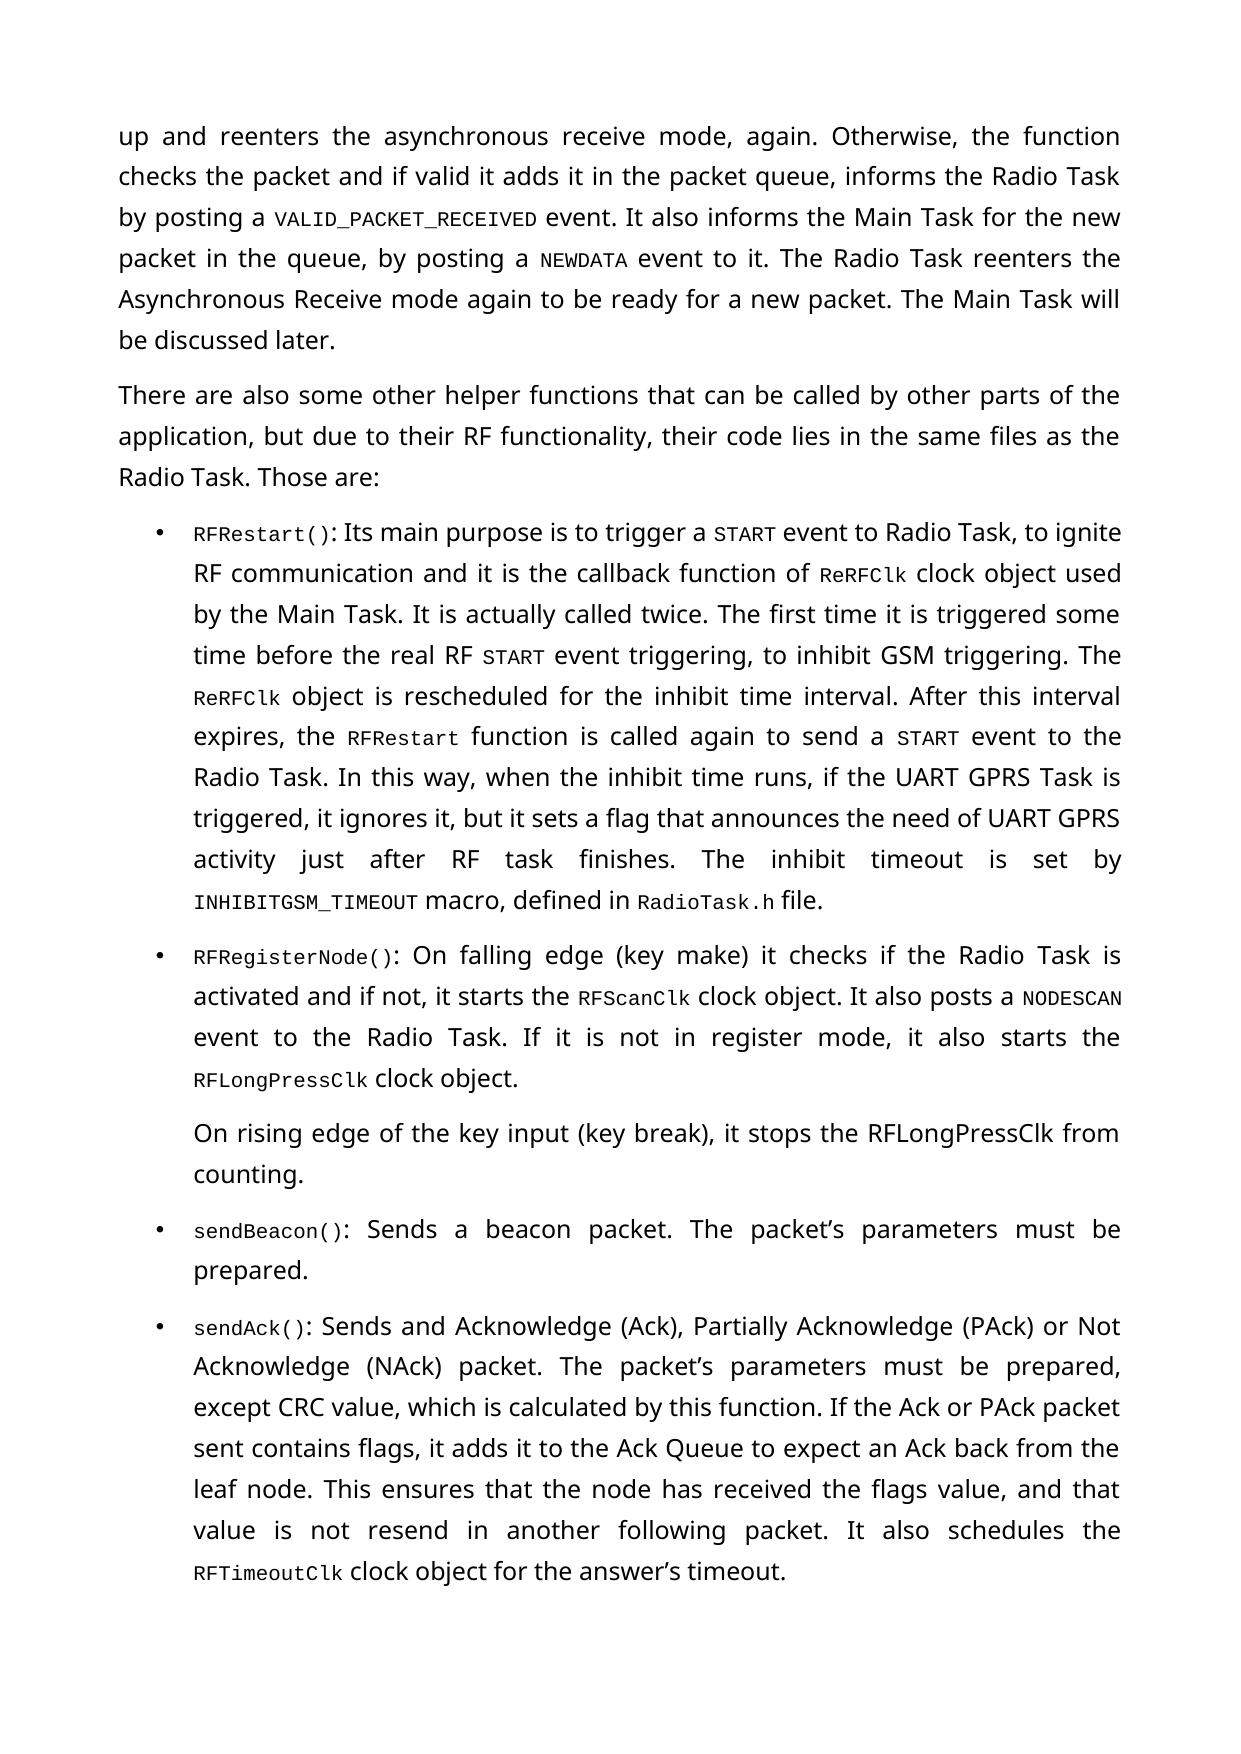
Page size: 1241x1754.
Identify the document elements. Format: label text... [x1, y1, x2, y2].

list RFRegisterNode(): On falling edge (key make) it checks if the Radio Task is activated and if not, it starts the RFScanClk clock object. It also posts a NODESCAN event to the Radio Task. If it is not in register mode, it also starts the RFLongPressClk clock object. [156, 938, 1122, 1094]
text There are also some other helper functions that can be called by other parts of the application, but due to their RF functionality, their code lies in the same files as the Radio Task. Those are: [118, 378, 1122, 493]
list On rising edge of the key input (key break), it stops the RFLongPressClk from counting. [156, 1116, 1122, 1191]
list sendAck(): Sends and Acknowledge (Ack), Partially Acknowledge (PAck) or Not Acknowledge (NAck) packet. The packet’s parameters must be prepared, except CRC value, which is calculated by this function. If the Ack or PAck packet sent contains flags, it adds it to the Ack Queue to expect an Ack back from the leaf node. This ensures that the node has received the flags value, and that value is not resend in another following packet. It also schedules the RFTimeoutClk clock object for the answer’s timeout. [156, 1308, 1122, 1587]
list RFRestart(): Its main purpose is to trigger a START event to Radio Task, to ignite RF communication and it is the callback function of ReRFClk clock object used by the Main Task. It is actually called twice. The first time it is triggered some time before the real RF START event triggering, to inhibit GSM triggering. The ReRFClk object is rescheduled for the inhibit time interval. After this interval expires, the RFRestart function is called again to send a START event to the Radio Task. In this way, when the inhibit time runs, if the UART GPRS Task is triggered, it ignores it, but it sets a flag that announces the need of UART GPRS activity just after RF task finishes. The inhibit timeout is set by INHIBITGSM_TIMEOUT macro, defined in RadioTask.h file. [156, 515, 1122, 916]
list sendBeacon(): Sends a beacon packet. The packet’s parameters must be prepared. [156, 1212, 1122, 1287]
text When EasyLink enters asynchronous mode, it returns immediately. Then, the task function waits for an event. While waiting, it enters sleep mode. When there is a new packet received from the RF core of the microcontroller, EasyLink calls the callback function set during ReceiveAsync() call. The callback function is rxDoneCallback(). The function checks if the call was due to an abort (when the task needs to send a packet) and if true, it ignores the call. If the call was not due to an abort, it checks for space in the packet queue. If the packet queue if full, it rejects the packet as invalid and notifies the Radio Task with a INVALID_PACKET_RECEIVED event. The Radio Task wakes up and reenters the asynchronous receive mode, again. Otherwise, the function checks the packet and if valid it adds it in the packet queue, informs the Radio Task by posting a VALID_PACKET_RECEIVED event. It also informs the Main Task for the new packet in the queue, by posting a NEWDATA event to it. The Radio Task reenters the Asynchronous Receive mode again to be ready for a new packet. The Main Task will be discussed later. [118, 118, 1122, 356]
